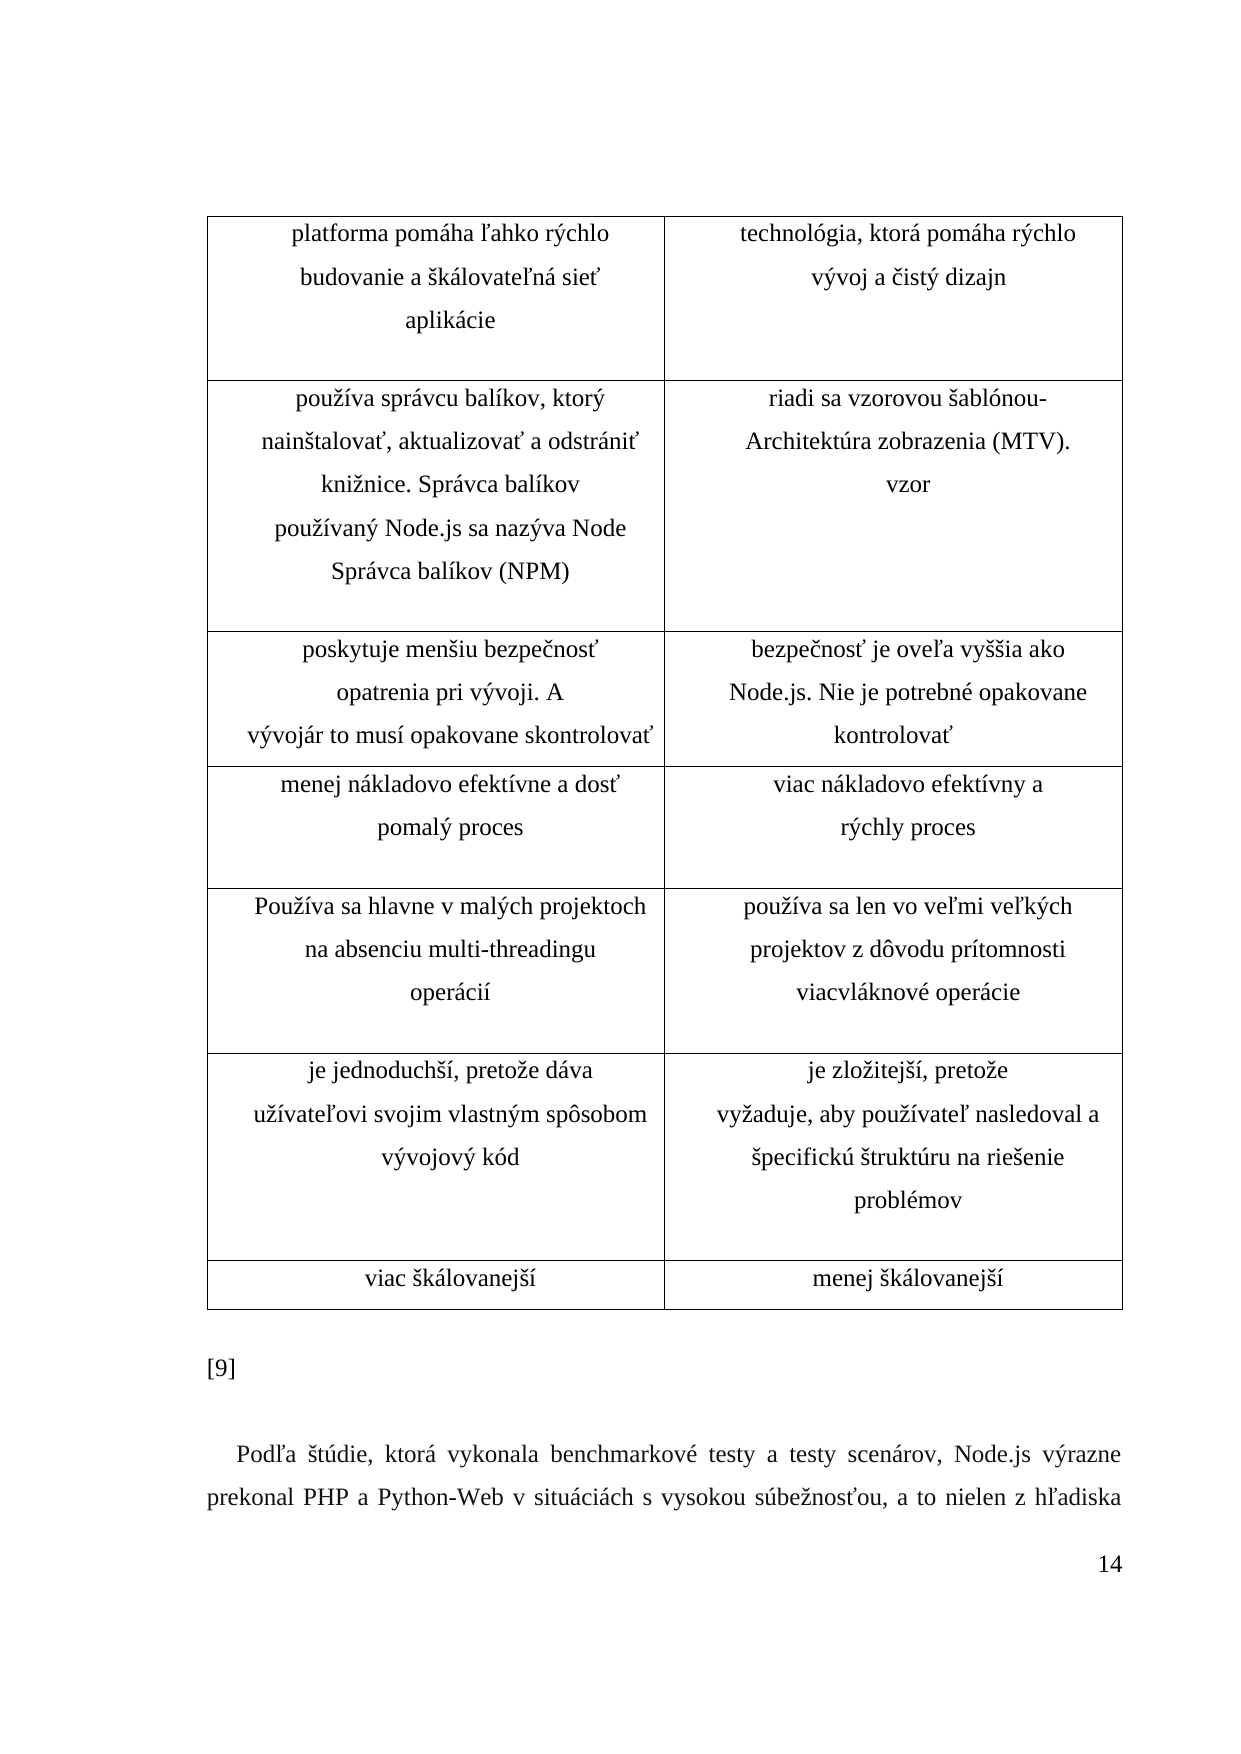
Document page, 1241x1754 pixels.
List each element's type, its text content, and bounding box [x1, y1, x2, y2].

table_cell viac škálovanejší [208, 1261, 664, 1309]
table_cell menej nákladovo efektívne a dosť pomalý proces [208, 767, 664, 888]
table_cell je zložitejší, pretože vyžaduje, aby používateľ nasledoval a špecifickú štruktúru na riešenie problémov [665, 1054, 1122, 1260]
table_cell používa sa len vo veľmi veľkých projektov z dôvodu prítomnosti viacvláknové operácie [665, 889, 1122, 1053]
table_cell Používa sa hlavne v malých projektoch na absenciu multi-threadingu operácií [208, 889, 664, 1053]
table_cell používa správcu balíkov, ktorý nainštalovať, aktualizovať a odstrániť knižnice. Správca balíkov používaný Node.js sa nazýva Node Správca balíkov (NPM) [208, 381, 664, 631]
text Podľa štúdie, ktorá vykonala benchmarkové testy a testy scenárov, Node.js výrazne prekonal PHP a Python-Web v situáciách s vysokou súbežnosťou, a to nielen z hľadiska [207, 1439, 1122, 1511]
text [9] [207, 1353, 1122, 1381]
table_cell menej škálovanejší [665, 1261, 1122, 1309]
table_cell bezpečnosť je oveľa vyššia ako Node.js. Nie je potrebné opakovane kontrolovať [665, 632, 1122, 766]
table_cell technológia, ktorá pomáha rýchlo vývoj a čistý dizajn [665, 217, 1122, 380]
table_cell platforma pomáha ľahko rýchlo budovanie a škálovateľná sieť aplikácie [208, 217, 664, 380]
table_cell viac nákladovo efektívny a rýchly proces [665, 767, 1122, 888]
table_cell poskytuje menšiu bezpečnosť opatrenia pri vývoji. A vývojár to musí opakovane skontrolovať [208, 632, 664, 766]
table_cell riadi sa vzorovou šablónou- Architektúra zobrazenia (MTV). vzor [665, 381, 1122, 631]
table_cell je jednoduchší, pretože dáva užívateľovi svojim vlastným spôsobom vývojový kód [208, 1054, 664, 1260]
